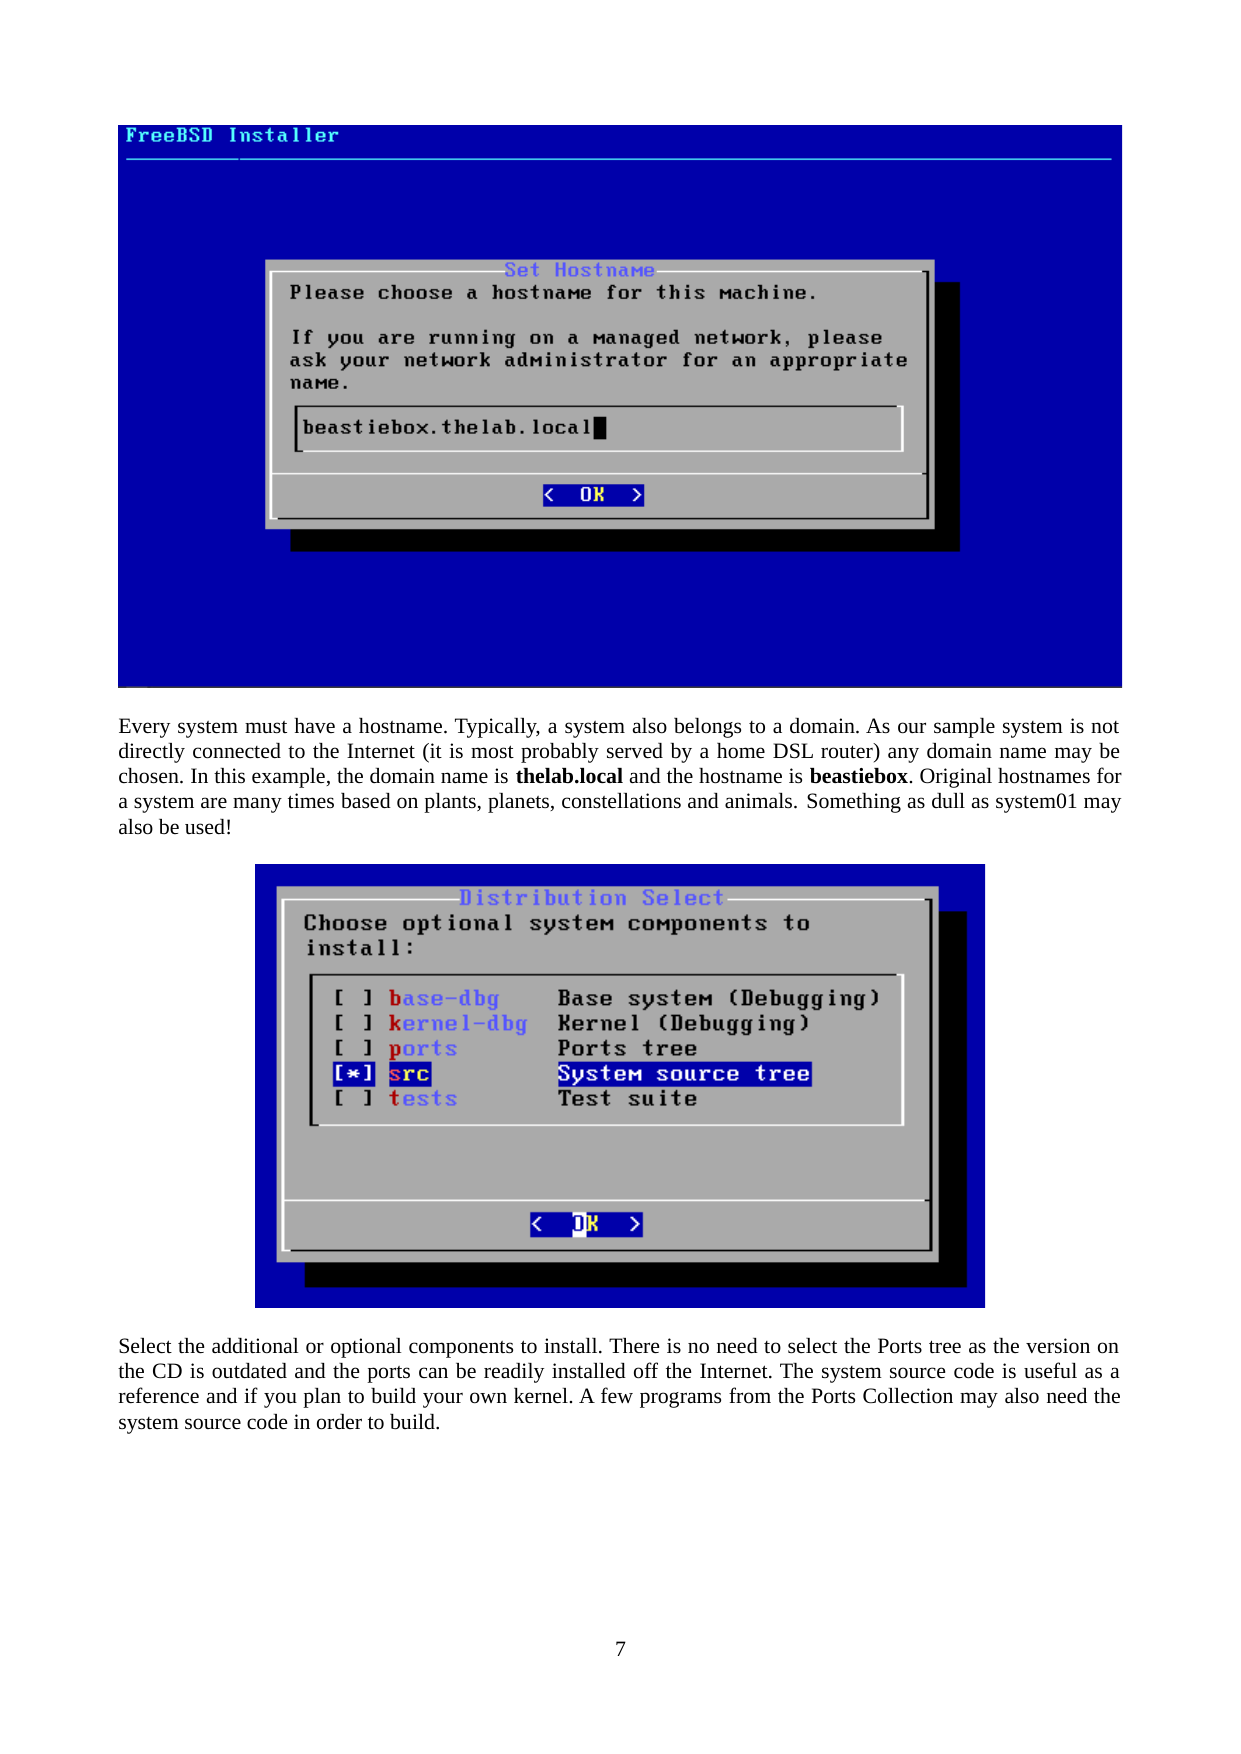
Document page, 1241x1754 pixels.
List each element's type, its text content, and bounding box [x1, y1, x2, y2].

text Every system must have a hostname. Typically, a system also belongs to a domain. As our sample system is not directly connected to the Internet (it is most probably served by a home DSL router) any domain name may be chosen. In this example, the domain name is thelab.local and the hostname is beastiebox. Original hostnames for a system are many times based on plants, planets, constellations and animals. Something as dull as system01 may also be used! [118, 713, 1122, 839]
text Select the additional or optional components to install. There is no need to select the Ports tree as the version on the CD is outdated and the ports can be readily installed off the Internet. The system source code is useful as a reference and if you plan to build your own kernel. A few programs from the Ports Collection may also need the system source code in order to build. [118, 1333, 1122, 1434]
